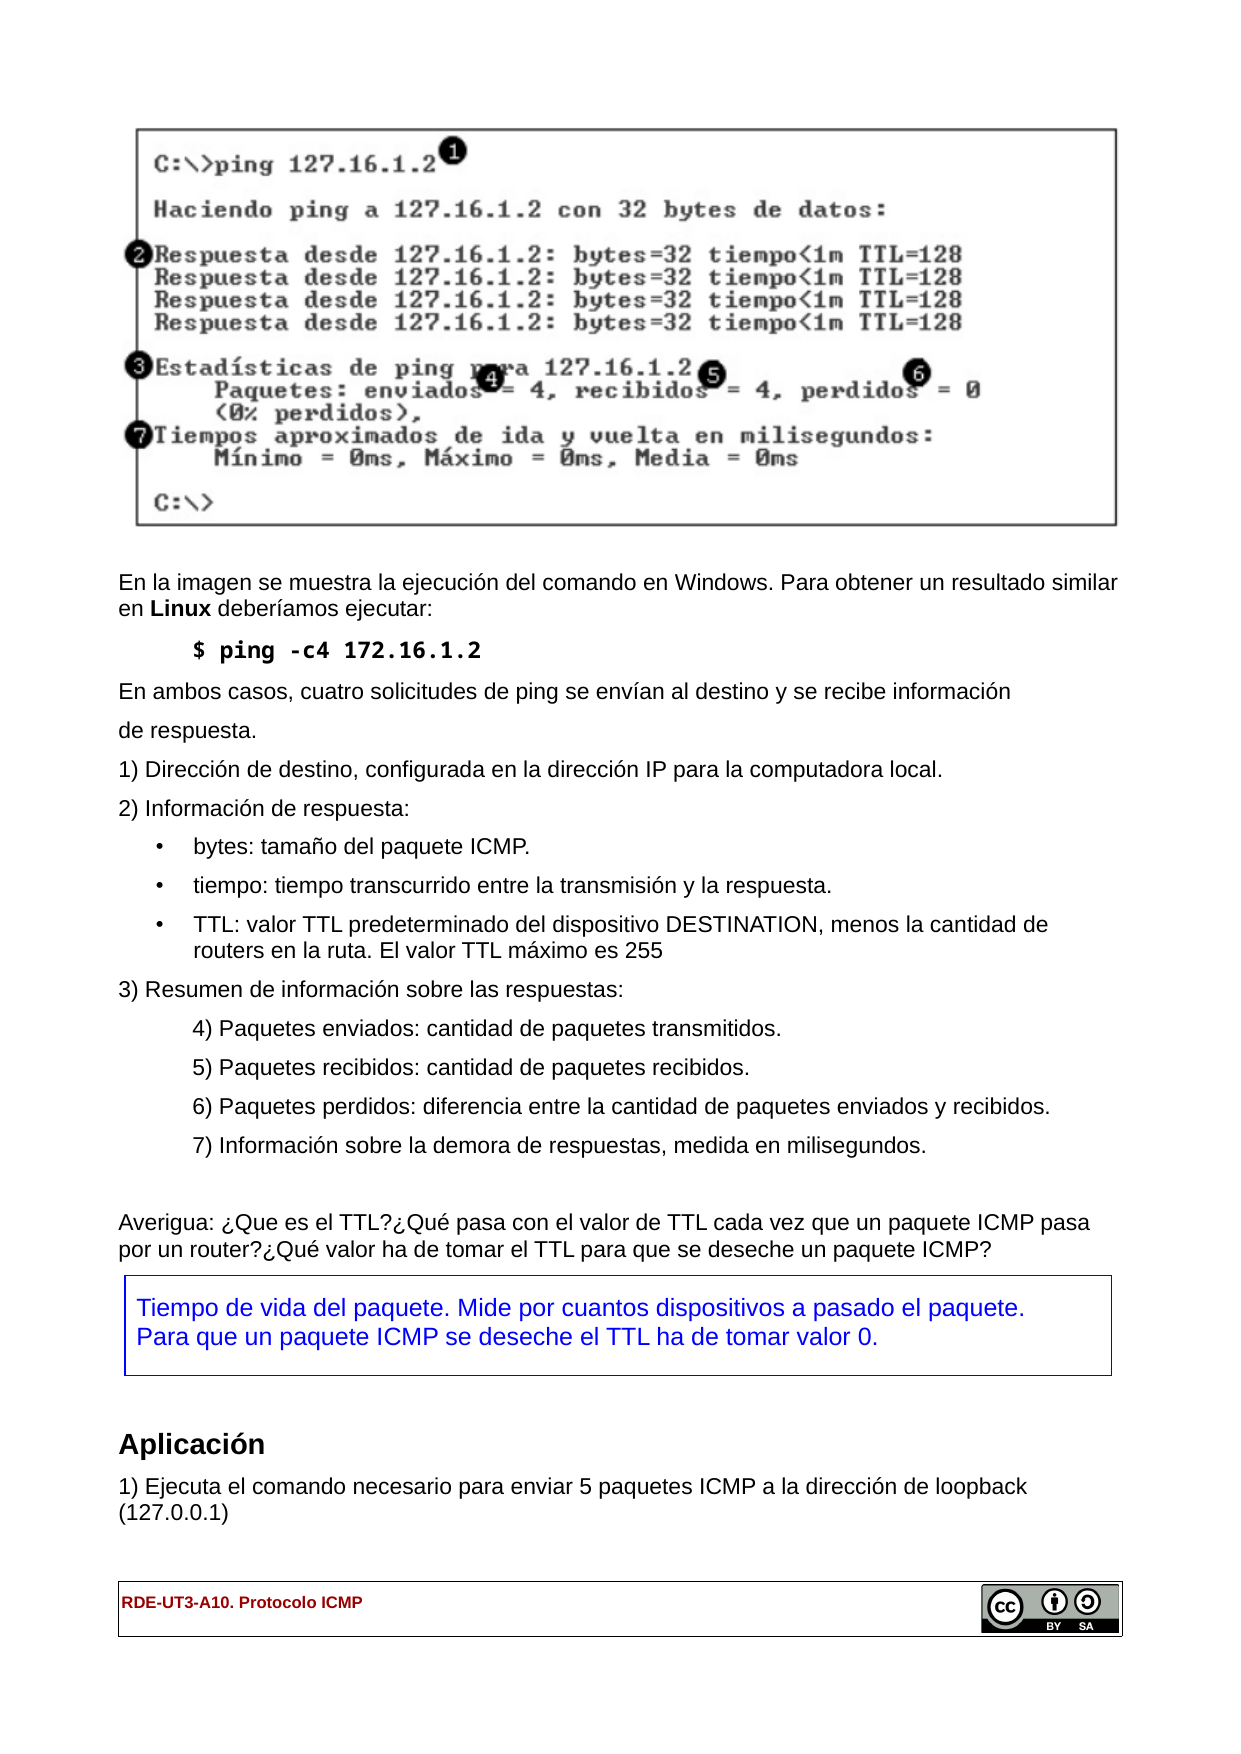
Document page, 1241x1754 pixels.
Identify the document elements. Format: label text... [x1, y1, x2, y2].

picture [118, 118, 1123, 531]
text En la imagen se muestra la ejecución del comando en Windows. Para obtener un resultado similar en Linux deberíamos ejecutar: [118, 569, 1122, 622]
text 3) Resumen de información sobre las respuestas: [118, 976, 1122, 1003]
picture [981, 1584, 1119, 1633]
text de respuesta. [118, 717, 1122, 743]
text 1) Dirección de destino, configurada en la dirección IP para la computadora local. [118, 756, 1122, 782]
list bytes: tamaño del paquete ICMP. [156, 833, 1122, 860]
text 4) Paquetes enviados: cantidad de paquetes transmitidos. [192, 1015, 1122, 1041]
text En ambos casos, cuatro solicitudes de ping se envían al destino y se recibe información [118, 678, 1122, 704]
subtitle Aplicación [118, 1427, 1122, 1460]
text 5) Paquetes recibidos: cantidad de paquetes recibidos. [192, 1054, 1122, 1080]
list TTL: valor TTL predeterminado del dispositivo DESTINATION, menos la cantidad de routers en la ruta. El valor TTL máximo es 255 [156, 911, 1122, 964]
text 1) Ejecuta el comando necesario para enviar 5 paquetes ICMP a la dirección de loopback (127.0.0.1) [118, 1473, 1122, 1526]
text $ ping -c4 172.16.1.2 [118, 634, 1122, 665]
text 7) Información sobre la demora de respuestas, medida en milisegundos. [192, 1132, 1122, 1158]
list tiempo: tiempo transcurrido entre la transmisión y la respuesta. [156, 872, 1122, 898]
text Averigua: ¿Que es el TTL?¿Qué pasa con el valor de TTL cada vez que un paquete ICMP pasa por un router?¿Qué valor ha de tomar el TTL para que se deseche un paquete ICMP? [118, 1209, 1122, 1262]
table_header Tiempo de vida del paquete. Mide por cuantos dispositivos a pasado el paquete. Para que un paquete ICMP se deseche el TTL ha de tomar valor 0. [126, 1276, 1111, 1374]
text 2) Información de respuesta: [118, 794, 1122, 821]
text 6) Paquetes perdidos: diferencia entre la cantidad de paquetes enviados y recibidos. [192, 1093, 1122, 1119]
